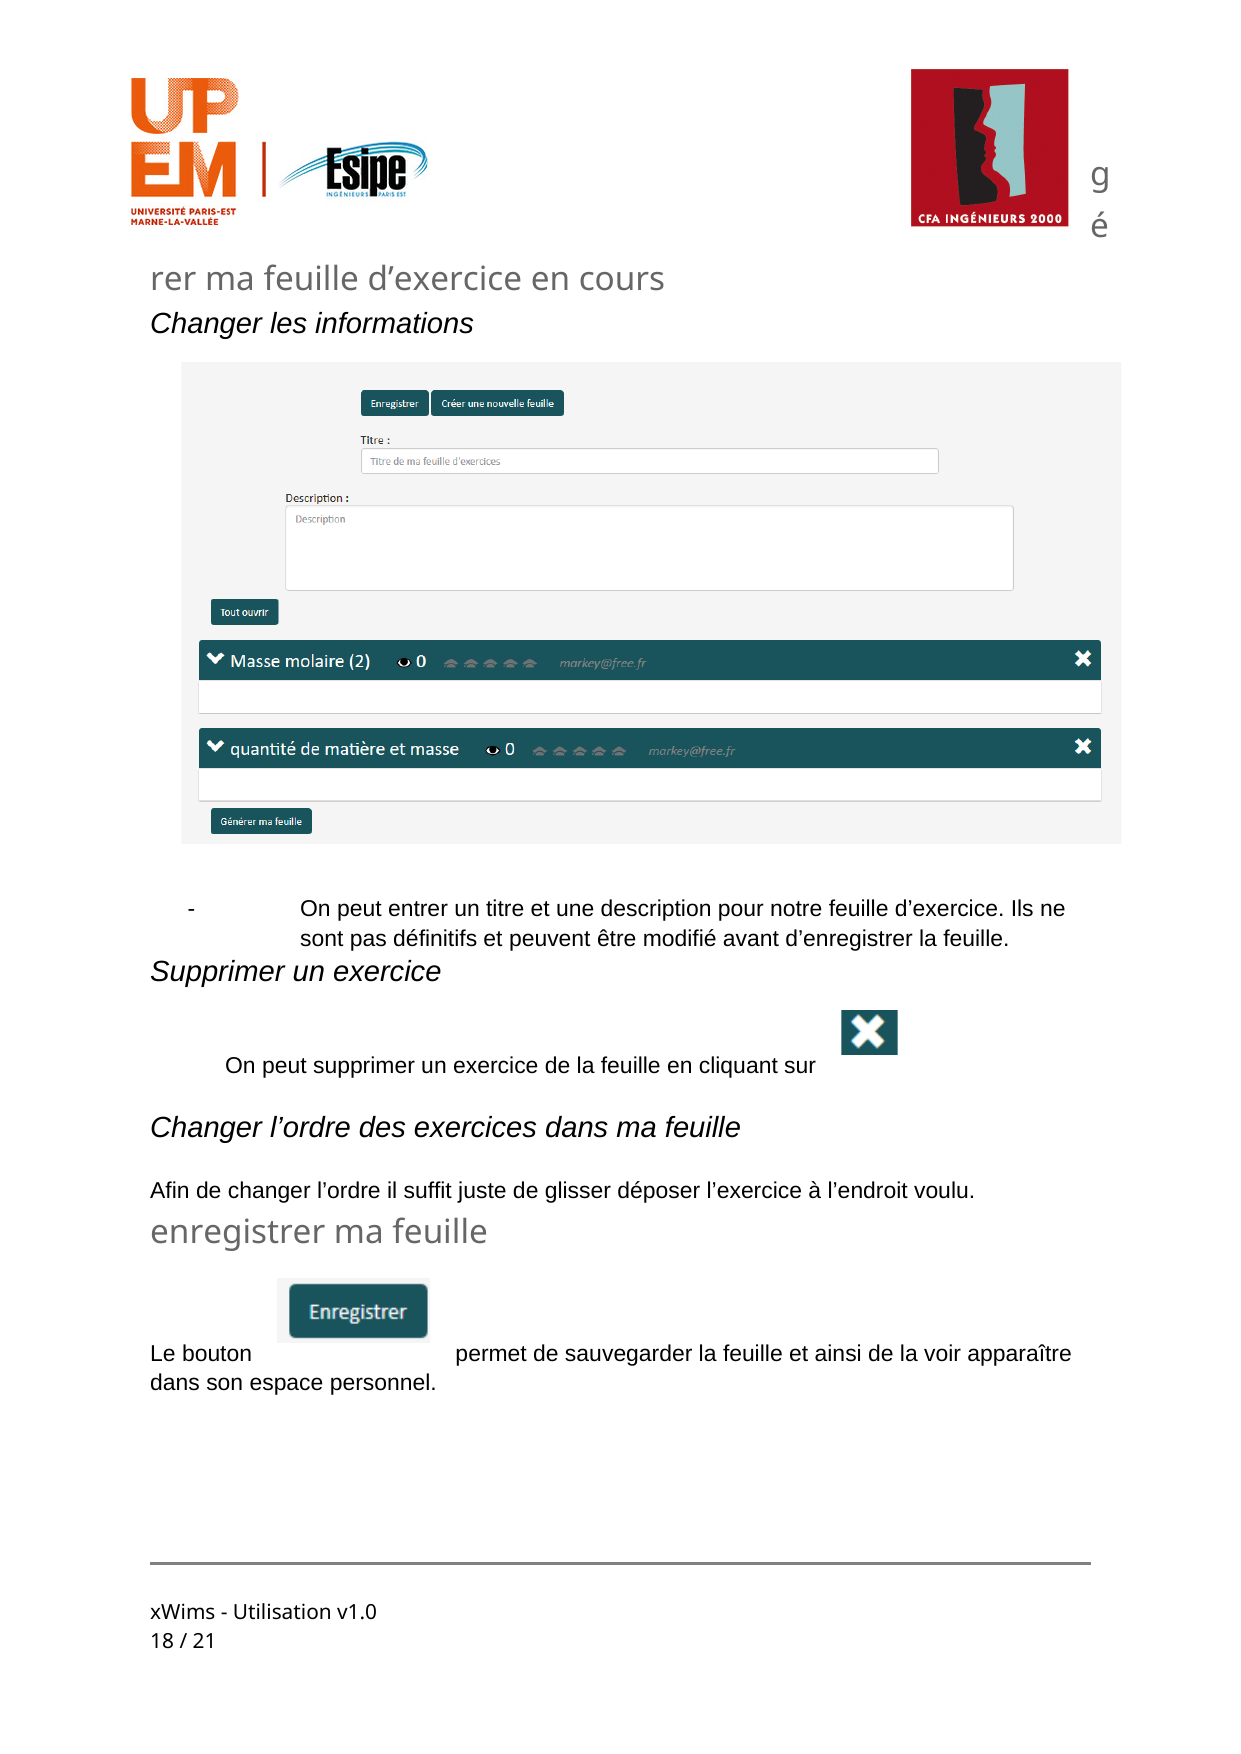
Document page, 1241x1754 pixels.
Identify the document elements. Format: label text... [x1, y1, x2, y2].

list On peut entrer un titre et une description pour notre feuille d’exercice. Ils ne sont pas définitifs et peuvent être modifié avant d’enregistrer la feuille. [187, 896, 1091, 951]
picture [841, 1010, 898, 1055]
picture [277, 1278, 431, 1343]
picture [131, 78, 428, 225]
subtitle gérer ma feuille d’exercice en cours [150, 150, 1091, 300]
subtitle enregistrer ma feuille [150, 1207, 1091, 1253]
subtitle Supprimer un exercice [150, 954, 1091, 987]
picture [181, 362, 1122, 844]
text Afin de changer l’ordre il suffit juste de glisser déposer l’exercice à l’endroit voulu. [150, 1178, 1091, 1204]
picture [907, 66, 1072, 230]
subtitle Changer l’ordre des exercices dans ma feuille [150, 1111, 1091, 1144]
text Le bouton permet de sauvegarder la feuille et ainsi de la voir apparaître dans son espace personnel. [150, 1259, 1091, 1395]
subtitle Changer les informations [150, 307, 1091, 339]
text On peut supprimer un exercice de la feuille en cliquant sur [225, 992, 1091, 1078]
